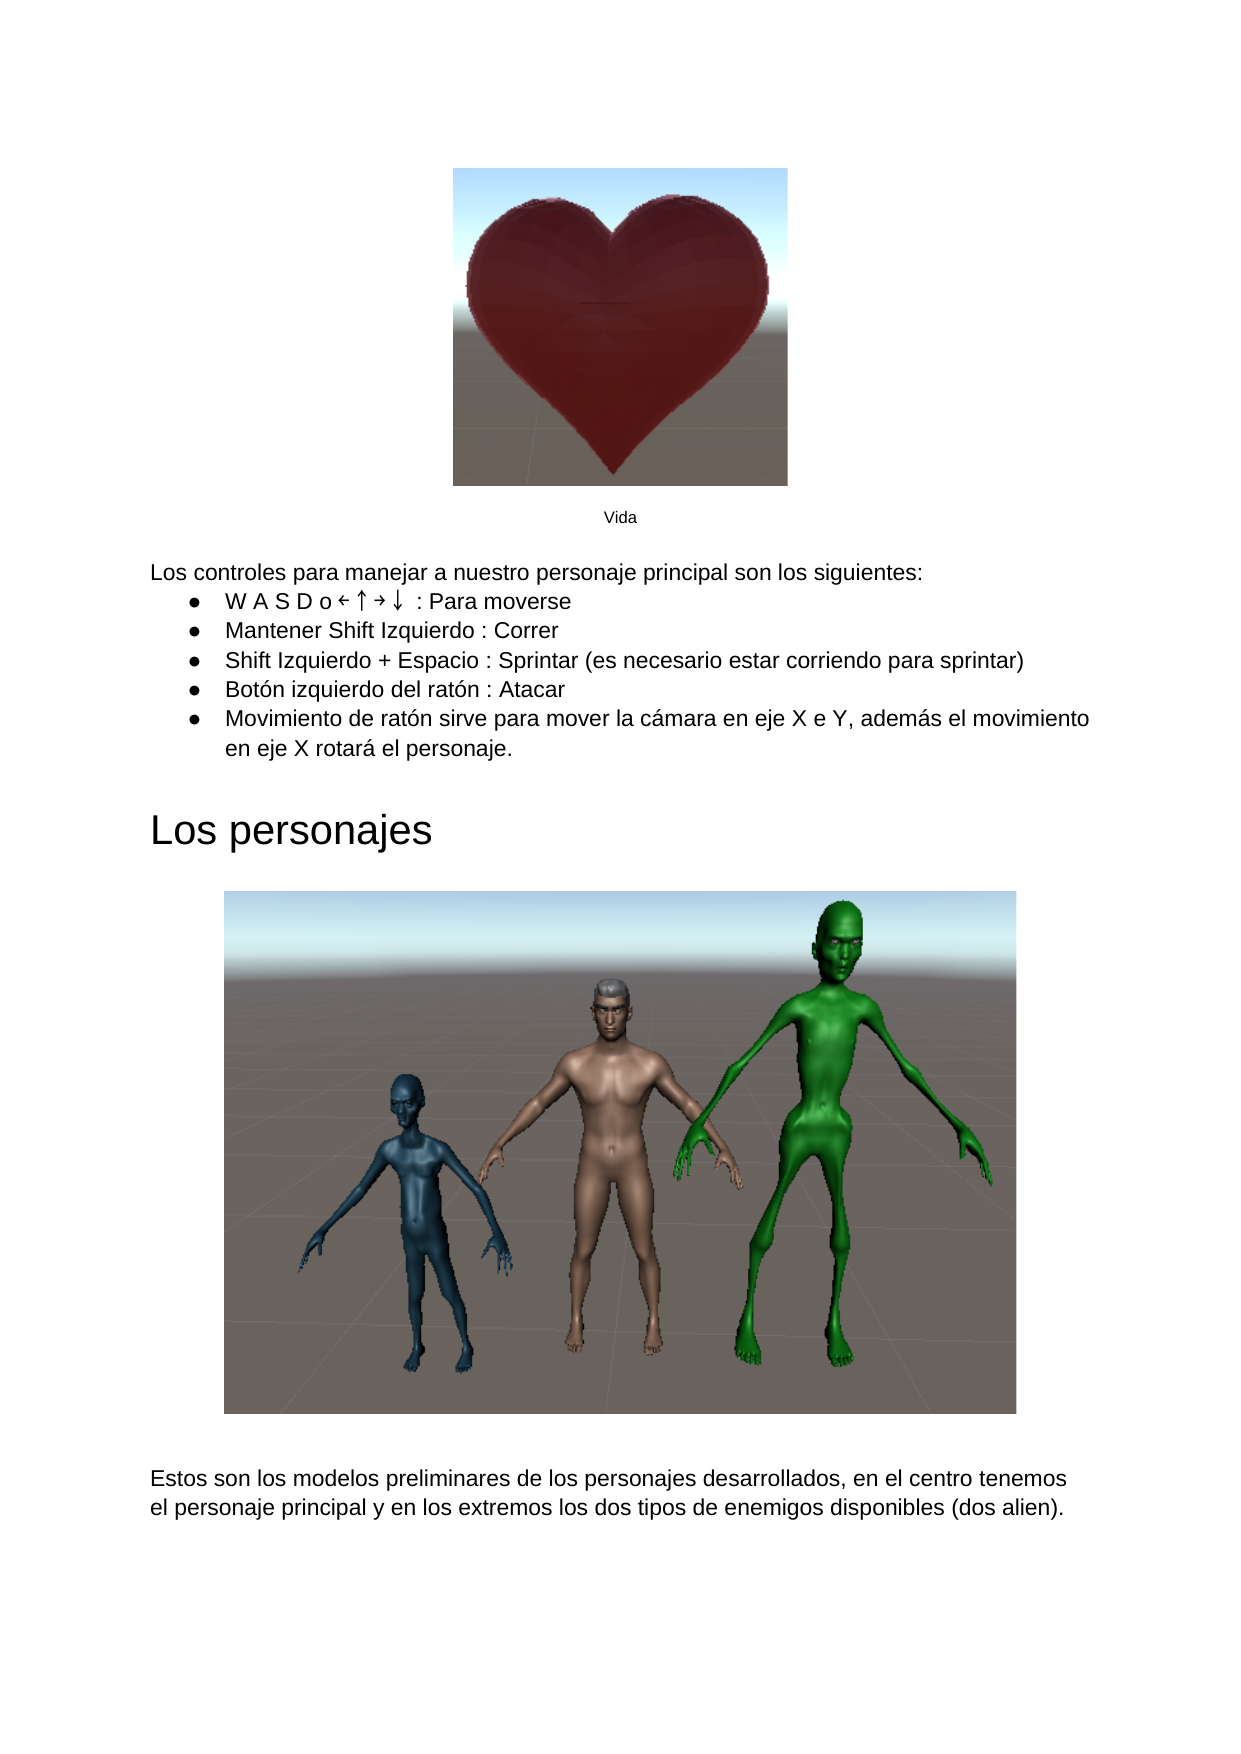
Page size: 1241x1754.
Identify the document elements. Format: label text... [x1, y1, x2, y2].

list W A S D o ￩ ￪ ￫ ￬ : Para moverse [187, 588, 1091, 614]
picture [224, 891, 1017, 1414]
text Vida [150, 508, 1091, 527]
subtitle Los personajes [150, 806, 1091, 853]
list Botón izquierdo del ratón : Atacar [187, 677, 1091, 702]
text Los controles para manejar a nuestro personaje principal son los siguientes: [150, 559, 1091, 585]
picture [453, 168, 788, 486]
list Mantener Shift Izquierdo : Correr [187, 618, 1091, 643]
text Estos son los modelos preliminares de los personajes desarrollados, en el centro tenemos el personaje principal y en los extremos los dos tipos de enemigos disponibles (dos alien). [150, 1466, 1091, 1521]
list Movimiento de ratón sirve para mover la cámara en eje X e Y, además el movimiento en eje X rotará el personaje. [187, 706, 1091, 761]
list Shift Izquierdo + Espacio : Sprintar (es necesario estar corriendo para sprintar) [187, 647, 1091, 673]
